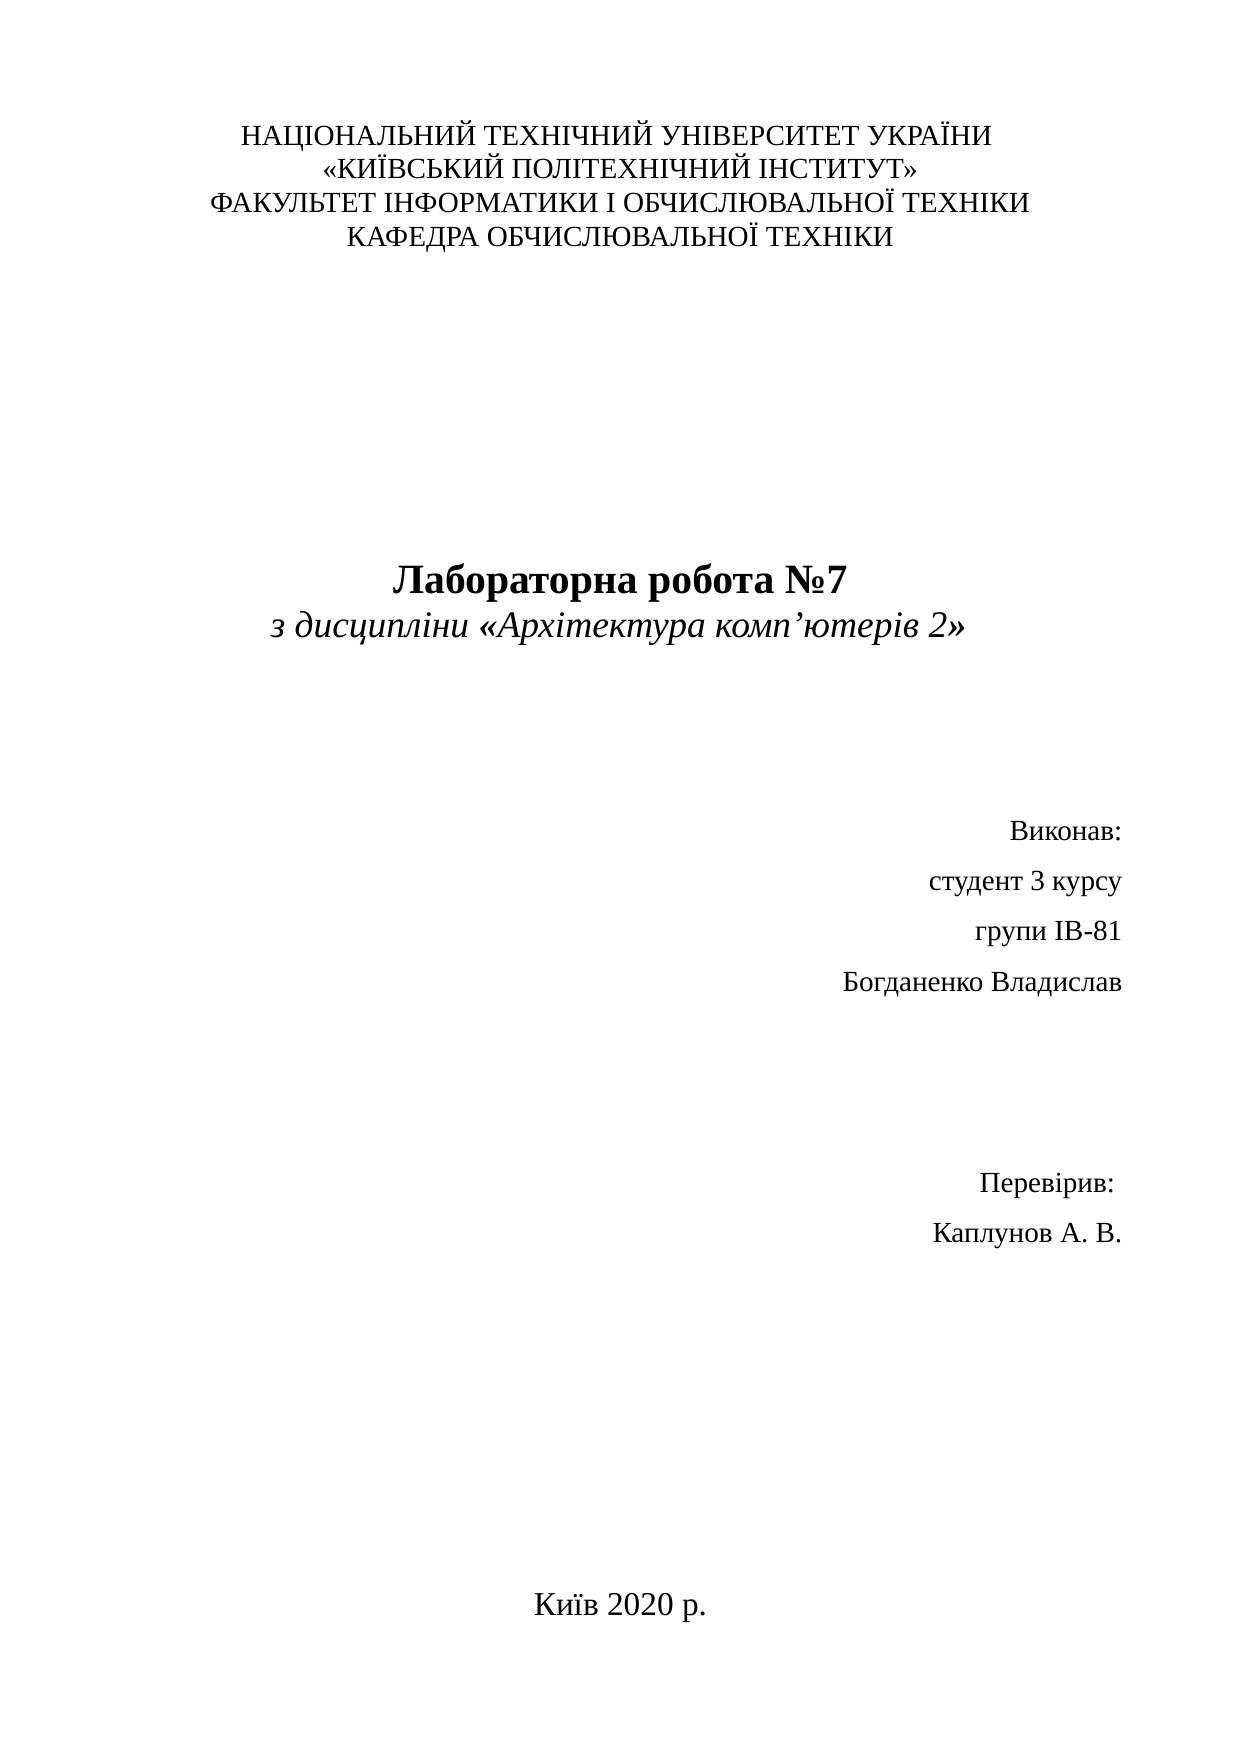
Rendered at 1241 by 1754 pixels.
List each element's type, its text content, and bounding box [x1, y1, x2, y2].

text «КИЇВСЬКИЙ ПОЛІТЕХНІЧНИЙ ІНСТИТУТ» [118, 152, 1122, 185]
text групи ІВ-81 [118, 913, 1122, 947]
text Виконав: [118, 813, 1122, 846]
text ФАКУЛЬТЕТ ІНФОРМАТИКИ І ОБЧИСЛЮВАЛЬНОЇ ТЕХНІКИ [118, 185, 1122, 219]
text КАФЕДРА ОБЧИСЛЮВАЛЬНОЇ ТЕХНІКИ [118, 219, 1122, 252]
text Лабораторна робота №7 [118, 554, 1122, 602]
text Каплунов А. В. [118, 1215, 1122, 1249]
text Богданенко Владислав [118, 964, 1122, 997]
text студент 3 курсу [118, 863, 1122, 897]
text НАЦІОНАЛЬНИЙ ТЕХНІЧНИЙ УНІВЕРСИТЕТ УКРАЇНИ [118, 118, 1122, 152]
text з дисципліни «Архітектура комп’ютерів 2» [118, 602, 1122, 645]
text Перевірив: [118, 1165, 1122, 1199]
text Київ 2020 р. [118, 1584, 1122, 1623]
